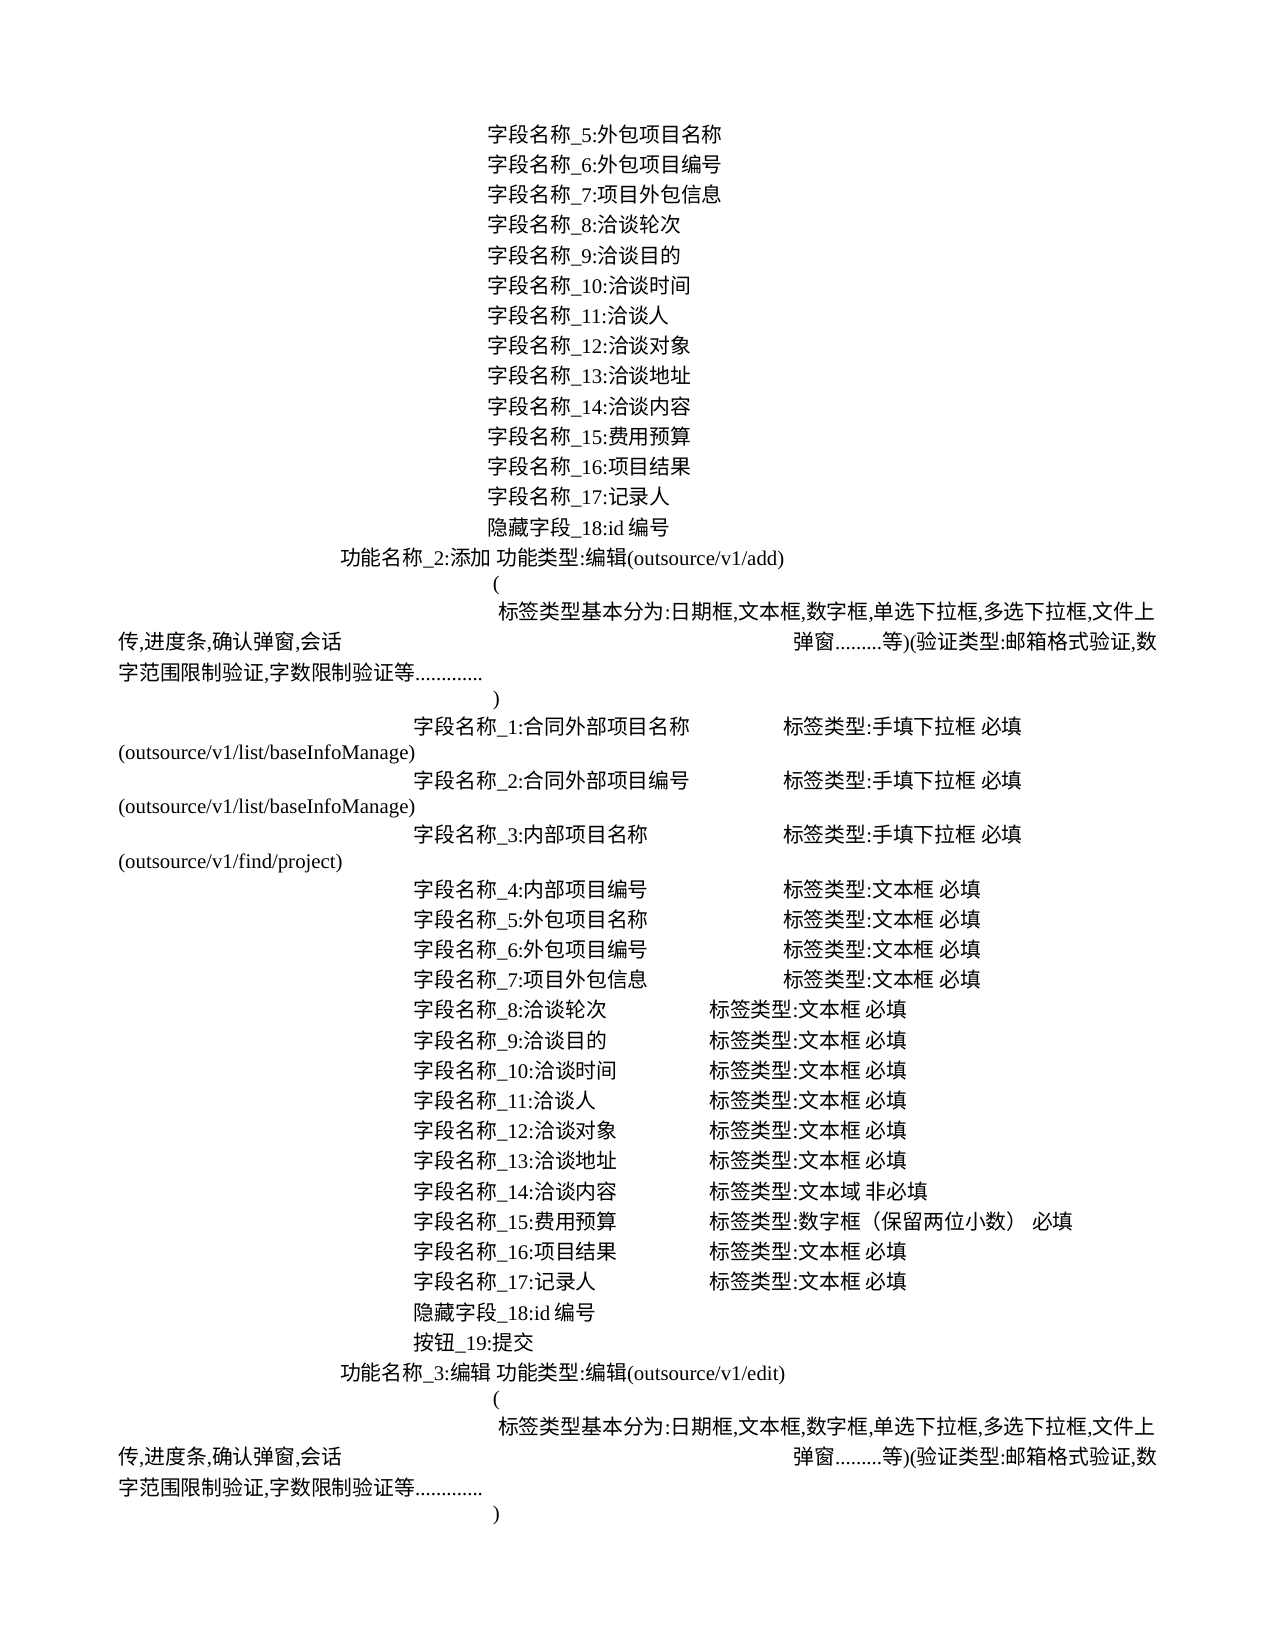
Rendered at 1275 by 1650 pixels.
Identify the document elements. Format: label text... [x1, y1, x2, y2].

text 字段名称_17:记录人 标签类型:文本框 必填 [118, 1266, 1157, 1296]
text 字段名称_5:外包项目名称 [118, 118, 1157, 148]
text 字段名称_13:洽谈地址 标签类型:文本框 必填 [118, 1145, 1157, 1175]
text 字段名称_8:洽谈轮次 [118, 209, 1157, 239]
text 隐藏字段_18:id编号 [118, 1296, 1157, 1326]
text 字段名称_6:外包项目编号 [118, 148, 1157, 178]
text 字段名称_7:项目外包信息 [118, 178, 1157, 209]
text 字段名称_7:项目外包信息 标签类型:文本框 必填 [118, 963, 1157, 994]
text 字段名称_10:洽谈时间 标签类型:文本框 必填 [118, 1054, 1157, 1084]
text (outsource/v1/list/baseInfoManage) [118, 740, 1157, 764]
text 字段名称_12:洽谈对象 [118, 329, 1157, 360]
text ( [118, 1386, 1157, 1410]
text 字段名称_16:项目结果 [118, 450, 1157, 481]
text 功能名称_2:添加 功能类型:编辑(outsource/v1/add) [118, 541, 1157, 571]
text 标签类型基本分为:日期框,文本框,数字框,单选下拉框,多选下拉框,文件上传,进度条,确认弹窗,会话 弹窗.........等)(验证类型:邮箱格式验证,数字范围限制验证,字数限制验证等............. [118, 595, 1157, 686]
text 隐藏字段_18:id编号 [118, 511, 1157, 541]
text 字段名称_15:费用预算 标签类型:数字框（保留两位小数） 必填 [118, 1205, 1157, 1235]
text 字段名称_8:洽谈轮次 标签类型:文本框 必填 [118, 994, 1157, 1024]
text ( [118, 571, 1157, 595]
text 字段名称_9:洽谈目的 [118, 239, 1157, 269]
text 标签类型基本分为:日期框,文本框,数字框,单选下拉框,多选下拉框,文件上传,进度条,确认弹窗,会话 弹窗.........等)(验证类型:邮箱格式验证,数字范围限制验证,字数限制验证等............. [118, 1410, 1157, 1501]
text 字段名称_17:记录人 [118, 481, 1157, 511]
text 字段名称_16:项目结果 标签类型:文本框 必填 [118, 1235, 1157, 1266]
text 按钮_19:提交 [118, 1326, 1157, 1356]
text (outsource/v1/list/baseInfoManage) [118, 794, 1157, 818]
text 字段名称_5:外包项目名称 标签类型:文本框 必填 [118, 903, 1157, 933]
text 功能名称_3:编辑 功能类型:编辑(outsource/v1/edit) [118, 1356, 1157, 1386]
text 字段名称_14:洽谈内容 [118, 390, 1157, 420]
text 字段名称_14:洽谈内容 标签类型:文本域 非必填 [118, 1175, 1157, 1205]
text 字段名称_11:洽谈人 [118, 299, 1157, 329]
text 字段名称_2:合同外部项目编号 标签类型:手填下拉框 必填 [118, 764, 1157, 794]
text 字段名称_11:洽谈人 标签类型:文本框 必填 [118, 1084, 1157, 1114]
text 字段名称_4:内部项目编号 标签类型:文本框 必填 [118, 873, 1157, 903]
text 字段名称_3:内部项目名称 标签类型:手填下拉框 必填 [118, 818, 1157, 849]
text 字段名称_1:合同外部项目名称 标签类型:手填下拉框 必填 [118, 710, 1157, 740]
text ) [118, 686, 1157, 710]
text 字段名称_9:洽谈目的 标签类型:文本框 必填 [118, 1024, 1157, 1054]
text 字段名称_6:外包项目编号 标签类型:文本框 必填 [118, 933, 1157, 963]
text ) [118, 1501, 1157, 1525]
text (outsource/v1/find/project) [118, 849, 1157, 873]
text 字段名称_10:洽谈时间 [118, 269, 1157, 299]
text 字段名称_13:洽谈地址 [118, 360, 1157, 390]
text 字段名称_15:费用预算 [118, 420, 1157, 450]
text 字段名称_12:洽谈对象 标签类型:文本框 必填 [118, 1114, 1157, 1145]
